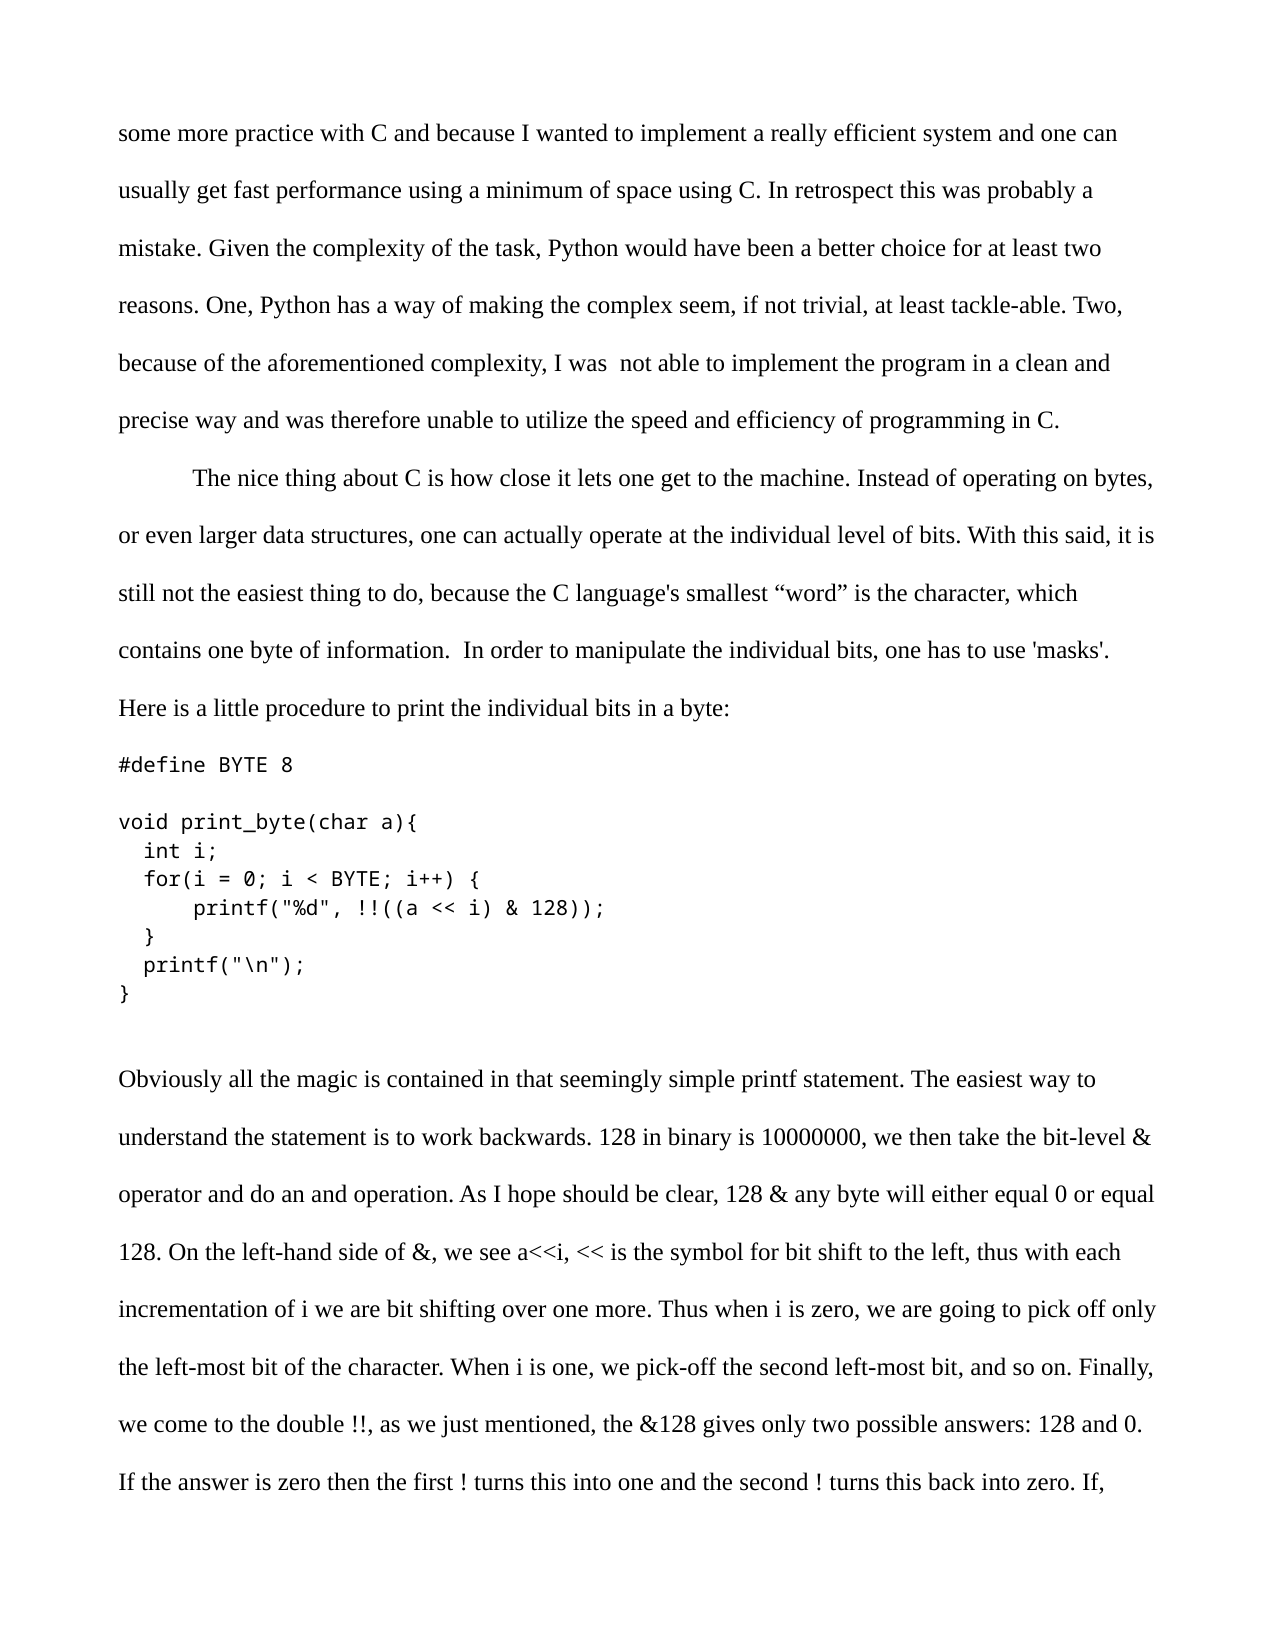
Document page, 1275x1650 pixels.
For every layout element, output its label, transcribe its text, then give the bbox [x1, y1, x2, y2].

text } [118, 978, 1157, 1007]
text } [118, 921, 1157, 950]
text printf("\n"); [118, 950, 1157, 978]
text some more practice with C and because I wanted to implement a really efficient system and one can usually get fast performance using a minimum of space using C. In retrospect this was probably a mistake. Given the complexity of the task, Python would have been a better choice for at least two reasons. One, Python has a way of making the complex seem, if not trivial, at least tackle-able. Two, because of the aforementioned complexity, I was not able to implement the program in a clean and precise way and was therefore unable to utilize the speed and efficiency of programming in C. [118, 118, 1157, 434]
text #define BYTE 8 [118, 751, 1157, 779]
text printf("%d", !!((a << i) & 128)); [118, 893, 1157, 921]
text void print_byte(char a){ [118, 807, 1157, 836]
text The nice thing about C is how close it lets one get to the machine. Instead of operating on bytes, or even larger data structures, one can actually operate at the individual level of bits. With this said, it is still not the easiest thing to do, because the C language's smallest “word” is the character, which contains one byte of information. In order to manipulate the individual bits, one has to use 'masks'. Here is a little procedure to print the individual bits in a byte: [118, 463, 1157, 722]
text int i; [118, 836, 1157, 864]
text for(i = 0; i < BYTE; i++) { [118, 864, 1157, 893]
text Obviously all the magic is contained in that seemingly simple printf statement. The easiest way to understand the statement is to work backwards. 128 in binary is 10000000, we then take the bit-level & operator and do an and operation. As I hope should be clear, 128 & any byte will either equal 0 or equal 128. On the left-hand side of &, we see a<<i, << is the symbol for bit shift to the left, thus with each incrementation of i we are bit shifting over one more. Thus when i is zero, we are going to pick off only the left-most bit of the character. When i is one, we pick-off the second left-most bit, and so on. Finally, we come to the double !!, as we just mentioned, the &128 gives only two possible answers: 128 and 0. If the answer is zero then the first ! turns this into one and the second ! turns this back into zero. If, [118, 1064, 1157, 1495]
